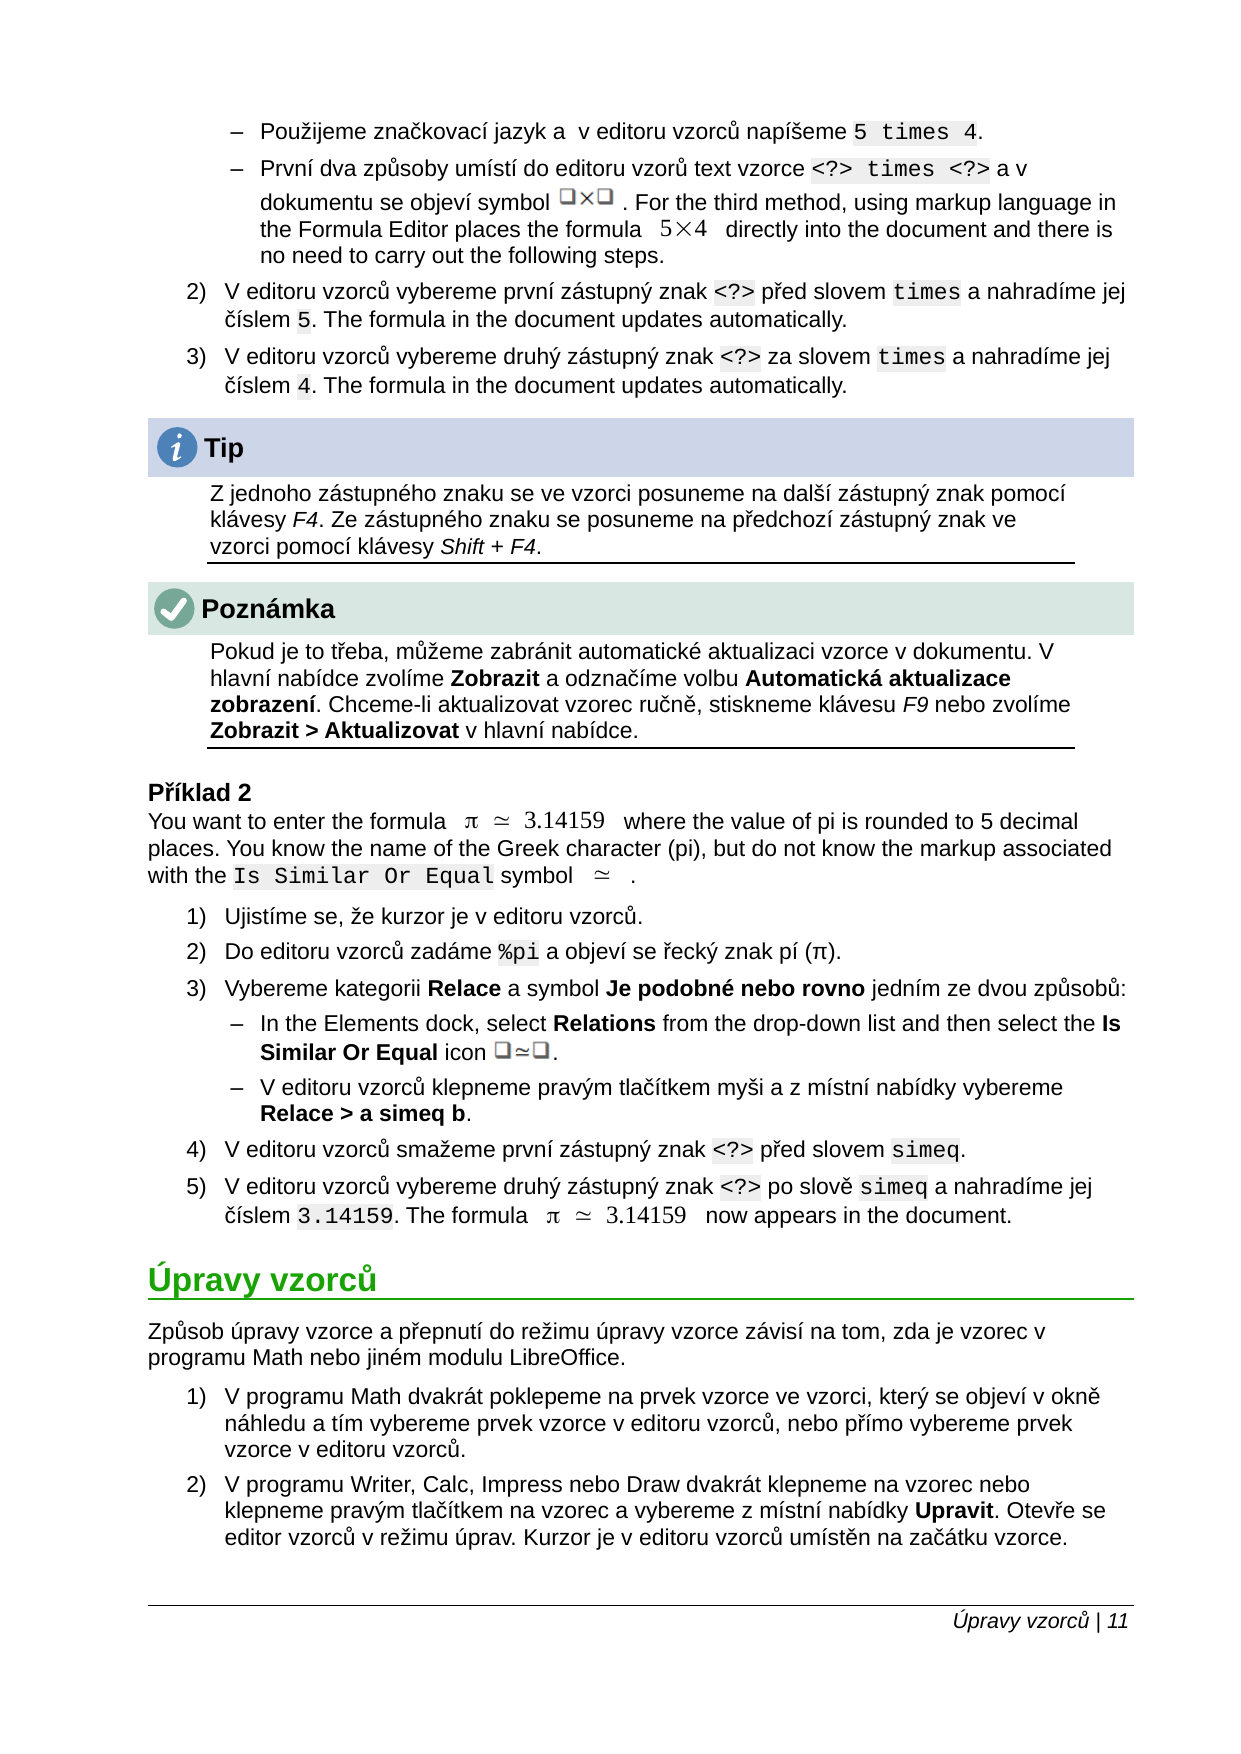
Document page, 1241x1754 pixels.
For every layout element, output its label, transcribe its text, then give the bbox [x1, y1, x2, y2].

list Ujistíme se, že kurzor je v editoru vzorců. [207, 903, 1134, 929]
text Pokud je to třeba, můžeme zabránit automatické aktualizaci vzorce v dokumentu. V hlavní nabídce zvolíme Zobrazit a odznačíme volbu Automatická aktualizace zobrazení. Chceme-li aktualizovat vzorec ručně, stiskneme klávesu F9 nebo zvolíme Zobrazit > Aktualizovat v hlavní nabídce. [207, 635, 1075, 747]
list V programu Writer, Calc, Impress nebo Draw dvakrát klepneme na vzorec nebo klepneme pravým tlačítkem na vzorec a vybereme z místní nabídky Upravit. Otevře se editor vzorců v režimu úprav. Kurzor je v editoru vzorců umístěn na začátku vzorce. [207, 1471, 1134, 1550]
picture [492, 1036, 552, 1061]
text Příklad 2 [148, 778, 1134, 807]
text You want to enter the formulawhere the value of pi is rounded to 5 decimal places. You know the name of the Greek character (pi), but do not know the markup associated with the Is Similar Or Equal symbol. [148, 807, 1134, 890]
text Způsob úpravy vzorce a přepnutí do režimu úpravy vzorce závisí na tom, zda je vzorec v programu Math nebo jiném modulu LibreOffice. [148, 1318, 1134, 1371]
text Z jednoho zástupného znaku se ve vzorci posuneme na další zástupný znak pomocí klávesy F4. Ze zástupného znaku se posuneme na předchozí zástupný znak ve vzorci pomocí klávesy Shift + F4. [207, 477, 1075, 562]
subtitle Poznámka [148, 582, 1134, 635]
list V editoru vzorců klepneme pravým tlačítkem myši a z místní nabídky vybereme Relace > a simeq b. [230, 1074, 1134, 1127]
list Použijeme značkovací jazyk a v editoru vzorců napíšeme 5 times 4. [230, 118, 1134, 146]
list V editoru vzorců smažeme první zástupný znak <?> před slovem simeq. [207, 1136, 1134, 1164]
picture [556, 183, 616, 210]
list V programu Math dvakrát poklepeme na prvek vzorce ve vzorci, který se objeví v okně náhledu a tím vybereme prvek vzorce v editoru vzorců, nebo přímo vybereme prvek vzorce v editoru vzorců. [207, 1383, 1134, 1462]
list V editoru vzorců vybereme první zástupný znak <?> před slovem times a nahradíme jej číslem 5. The formula in the document updates automatically. [207, 278, 1134, 334]
list Vybereme kategorii Relace a symbol Je podobné nebo rovno jedním ze dvou způsobů: [207, 975, 1134, 1001]
subtitle Tip [148, 418, 1134, 477]
list První dva způsoby umístí do editoru vzorů text vzorce <?> times <?> a v dokumentu se objeví symbol . For the third method, using markup language in the Formula Editor places the formuladirectly into the document and there is no need to carry out the following steps. [230, 155, 1134, 269]
list V editoru vzorců vybereme druhý zástupný znak <?> za slovem times a nahradíme jej číslem 4. The formula in the document updates automatically. [207, 343, 1134, 400]
subtitle Úpravy vzorců [148, 1260, 1134, 1298]
list V editoru vzorců vybereme druhý zástupný znak <?> po slově simeq a nahradíme jej číslem 3.14159. The formulanow appears in the document. [207, 1173, 1134, 1230]
list Do editoru vzorců zadáme %pi a objeví se řecký znak pí (π). [207, 938, 1134, 966]
list In the Elements dock, select Relations from the drop-down list and then select the Is Similar Or Equal icon . [230, 1010, 1134, 1065]
